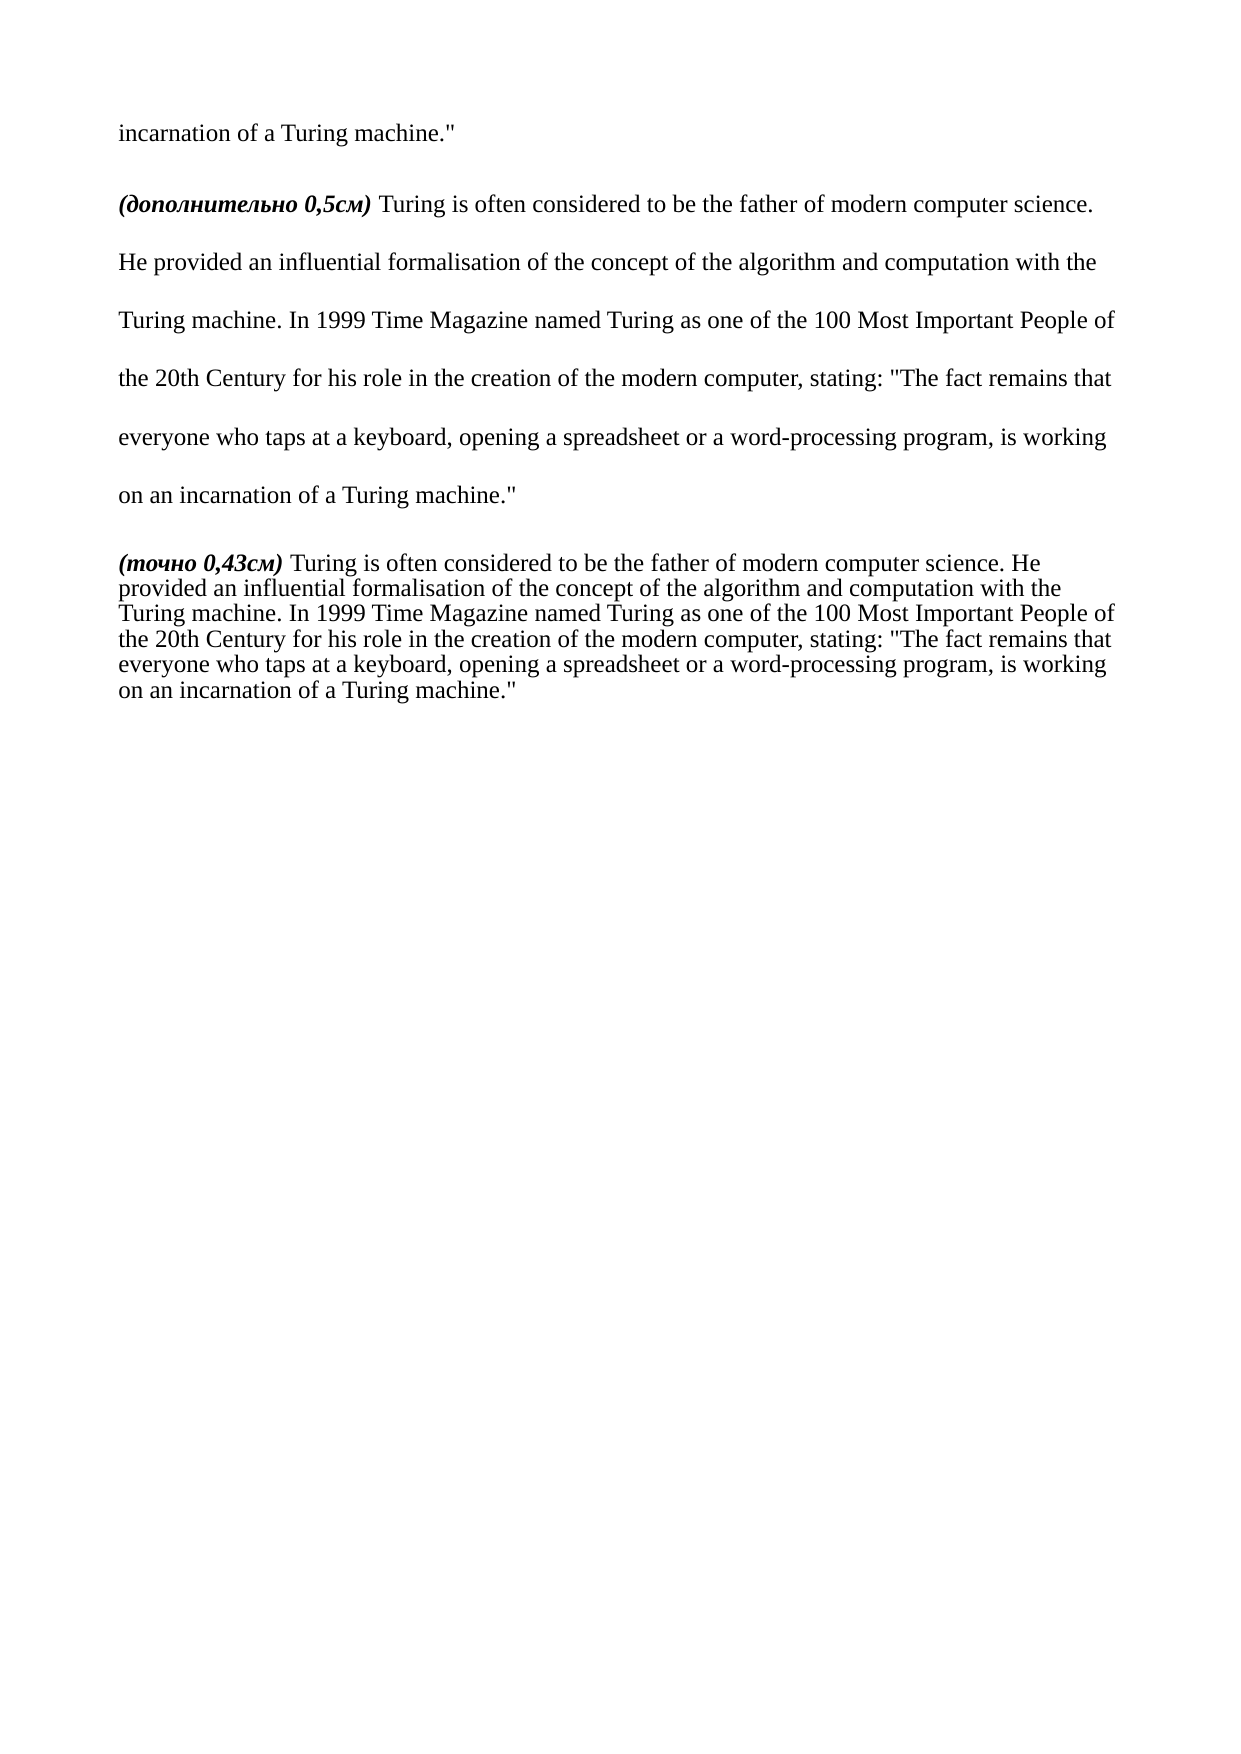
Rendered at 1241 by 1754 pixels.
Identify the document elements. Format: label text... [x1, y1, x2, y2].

text incarnation of a Turing machine." [118, 118, 1122, 147]
text (дополнительно 0,5см) Turing is often considered to be the father of modern computer science. He provided an influential formalisation of the concept of the algorithm and computation with the Turing machine. In 1999 Time Magazine named Turing as one of the 100 Most Important People of the 20th Century for his role in the creation of the modern computer, stating: "The fact remains that everyone who taps at a keyboard, opening a spreadsheet or a word-processing program, is working on an incarnation of a Turing machine." [118, 189, 1122, 509]
text (точно 0,43см) Turing is often considered to be the father of modern computer science. He provided an influential formalisation of the concept of the algorithm and computation with the Turing machine. In 1999 Time Magazine named Turing as one of the 100 Most Important People of the 20th Century for his role in the creation of the modern computer, stating: "The fact remains that everyone who taps at a keyboard, opening a spreadsheet or a word-processing program, is working on an incarnation of a Turing machine." [118, 551, 1122, 703]
